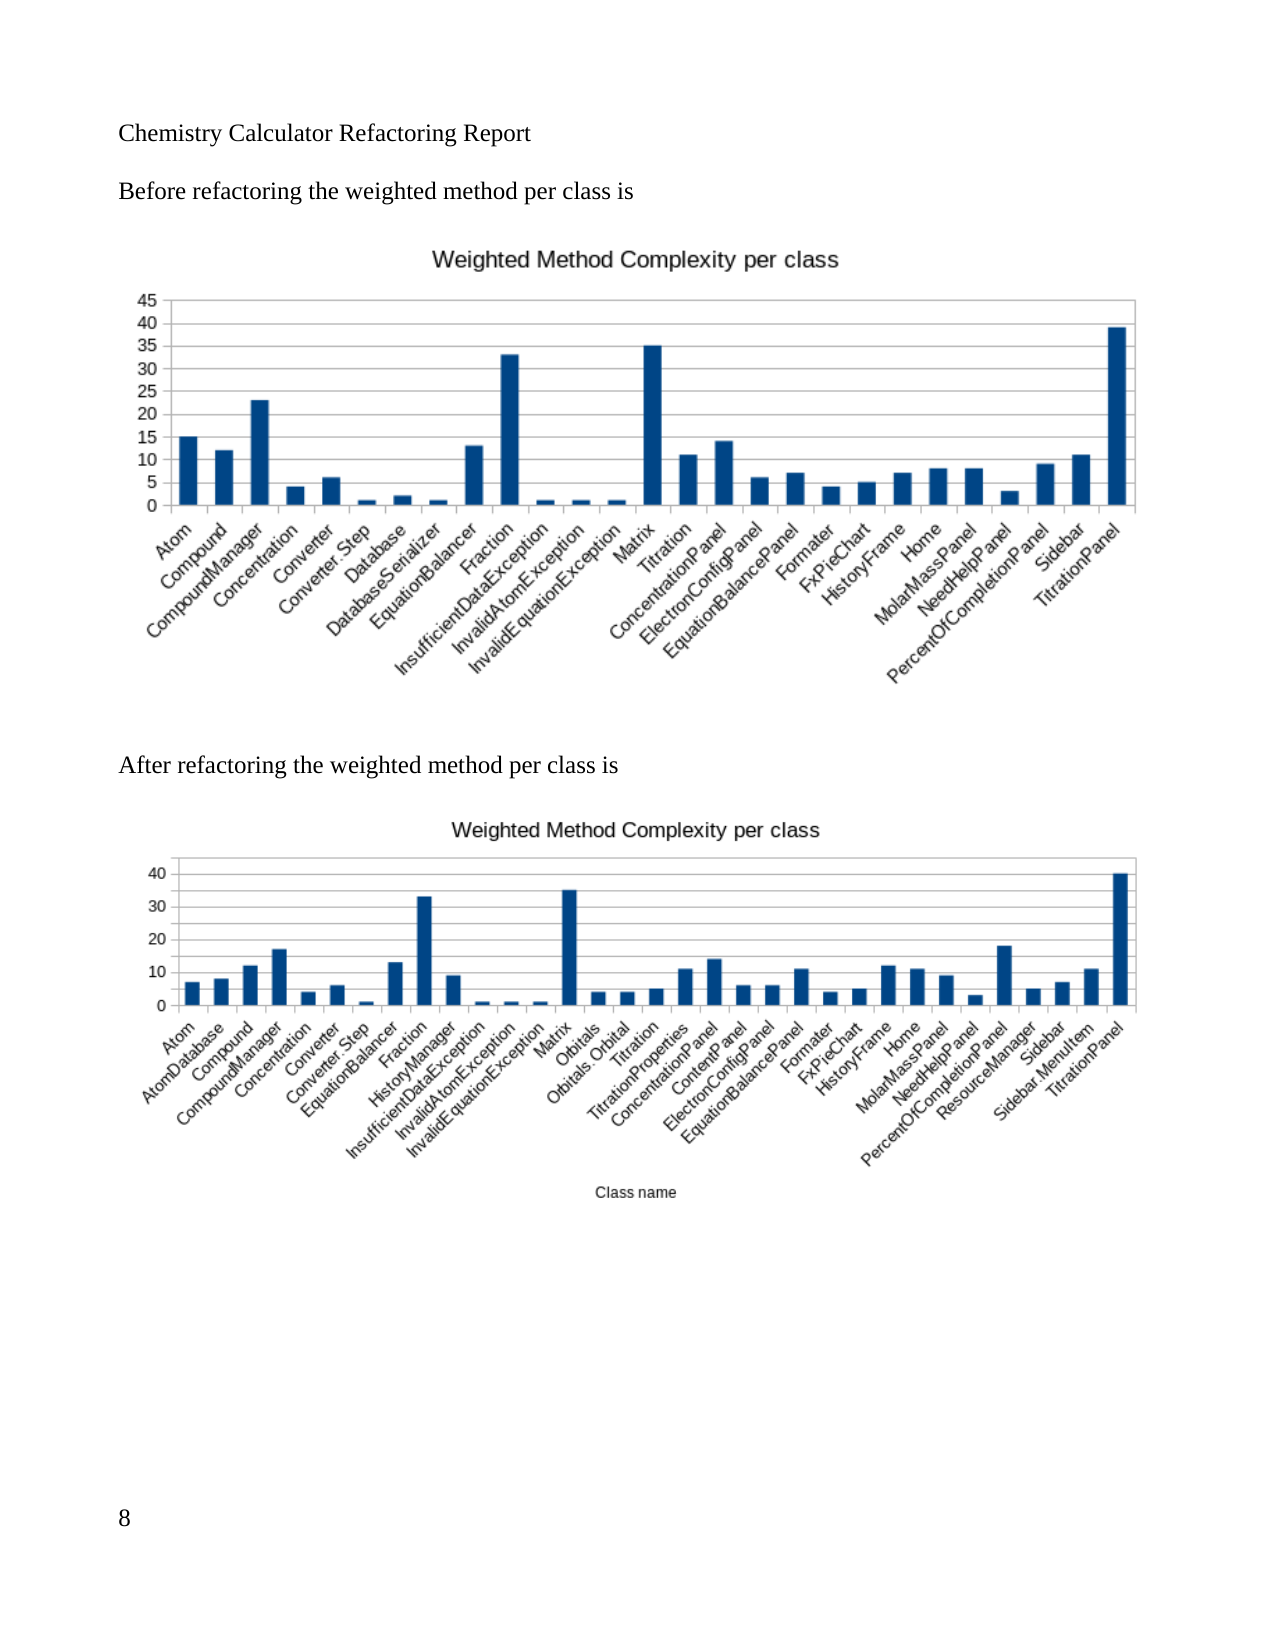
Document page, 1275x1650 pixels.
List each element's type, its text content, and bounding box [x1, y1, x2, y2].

text After refactoring the weighted method per class is [118, 750, 1157, 779]
text Before refactoring the weighted method per class is [118, 176, 1157, 205]
picture [118, 797, 1157, 1227]
picture [118, 223, 1157, 699]
